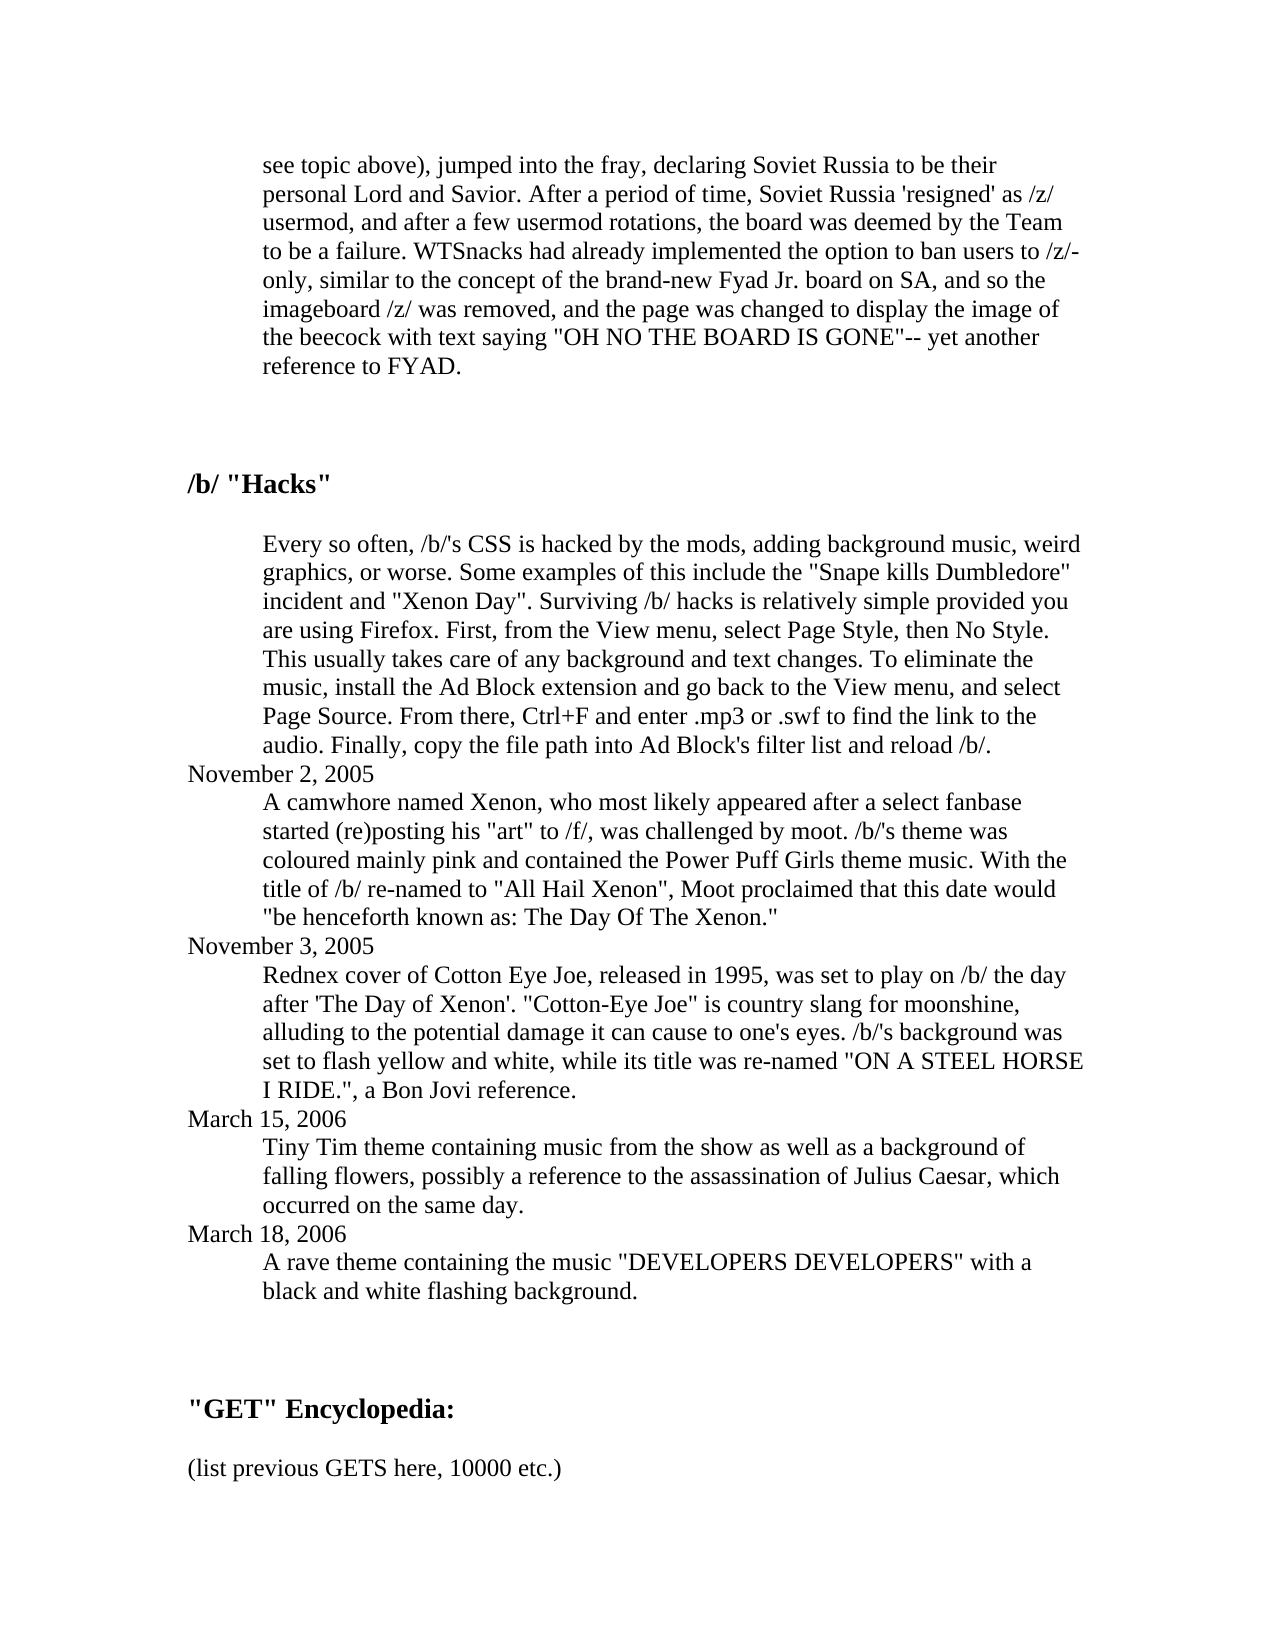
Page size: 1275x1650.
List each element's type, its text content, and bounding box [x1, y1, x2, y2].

subtitle "GET" Encyclopedia: [187, 1392, 1087, 1424]
text March 18, 2006 [187, 1219, 1087, 1247]
text Every so often, /b/'s CSS is hacked by the mods, adding background music, weird graphics, or worse. Some examples of this include the "Snape kills Dumbledore" incident and "Xenon Day". Surviving /b/ hacks is relatively simple provided you are using Firefox. First, from the View menu, select Page Style, then No Style. This usually takes care of any background and text changes. To eliminate the music, install the Ad Block extension and go back to the View menu, and select Page Source. From there, Ctrl+F and enter .mp3 or .swf to find the link to the audio. Finally, copy the file path into Ad Block's filter list and reload /b/. [262, 529, 1087, 759]
subtitle /b/ "Hacks" [187, 467, 1087, 499]
text November 2, 2005 [187, 759, 1087, 787]
text (list previous GETS here, 10000 etc.) [187, 1453, 1087, 1482]
text Tiny Tim theme containing music from the show as well as a background of falling flowers, possibly a reference to the assassination of Julius Caesar, which occurred on the same day. [262, 1132, 1087, 1219]
text A camwhore named Xenon, who most likely appeared after a select fanbase started (re)posting his "art" to /f/, was challenged by moot. /b/'s theme was coloured mainly pink and contained the Power Puff Girls theme music. With the title of /b/ re-named to "All Hail Xenon", Moot proclaimed that this date would "be henceforth known as: The Day Of The Xenon." [262, 787, 1087, 931]
text A rave theme containing the music "DEVELOPERS DEVELOPERS" with a black and white flashing background. [262, 1247, 1087, 1305]
text Rednex cover of Cotton Eye Joe, released in 1995, was set to play on /b/ the day after 'The Day of Xenon'. "Cotton-Eye Joe" is country slang for moonshine, alluding to the potential damage it can cause to one's eyes. /b/'s background was set to flash yellow and white, while its title was re-named "ON A STEEL HORSE I RIDE.", a Bon Jovi reference. [262, 960, 1087, 1104]
text -- see topic above), jumped into the fray, declaring Soviet Russia to be their personal Lord and Savior. After a period of time, Soviet Russia 'resigned' as /z/ usermod, and after a few usermod rotations, the board was deemed by the Team to be a failure. WTSnacks had already implemented the option to ban users to /z/-only, similar to the concept of the brand-new Fyad Jr. board on SA, and so the imageboard /z/ was removed, and the page was changed to display the image of the beecock with text saying "OH NO THE BOARD IS GONE"-- yet another reference to FYAD. [262, 150, 1087, 380]
text March 15, 2006 [187, 1104, 1087, 1132]
text November 3, 2005 [187, 931, 1087, 960]
